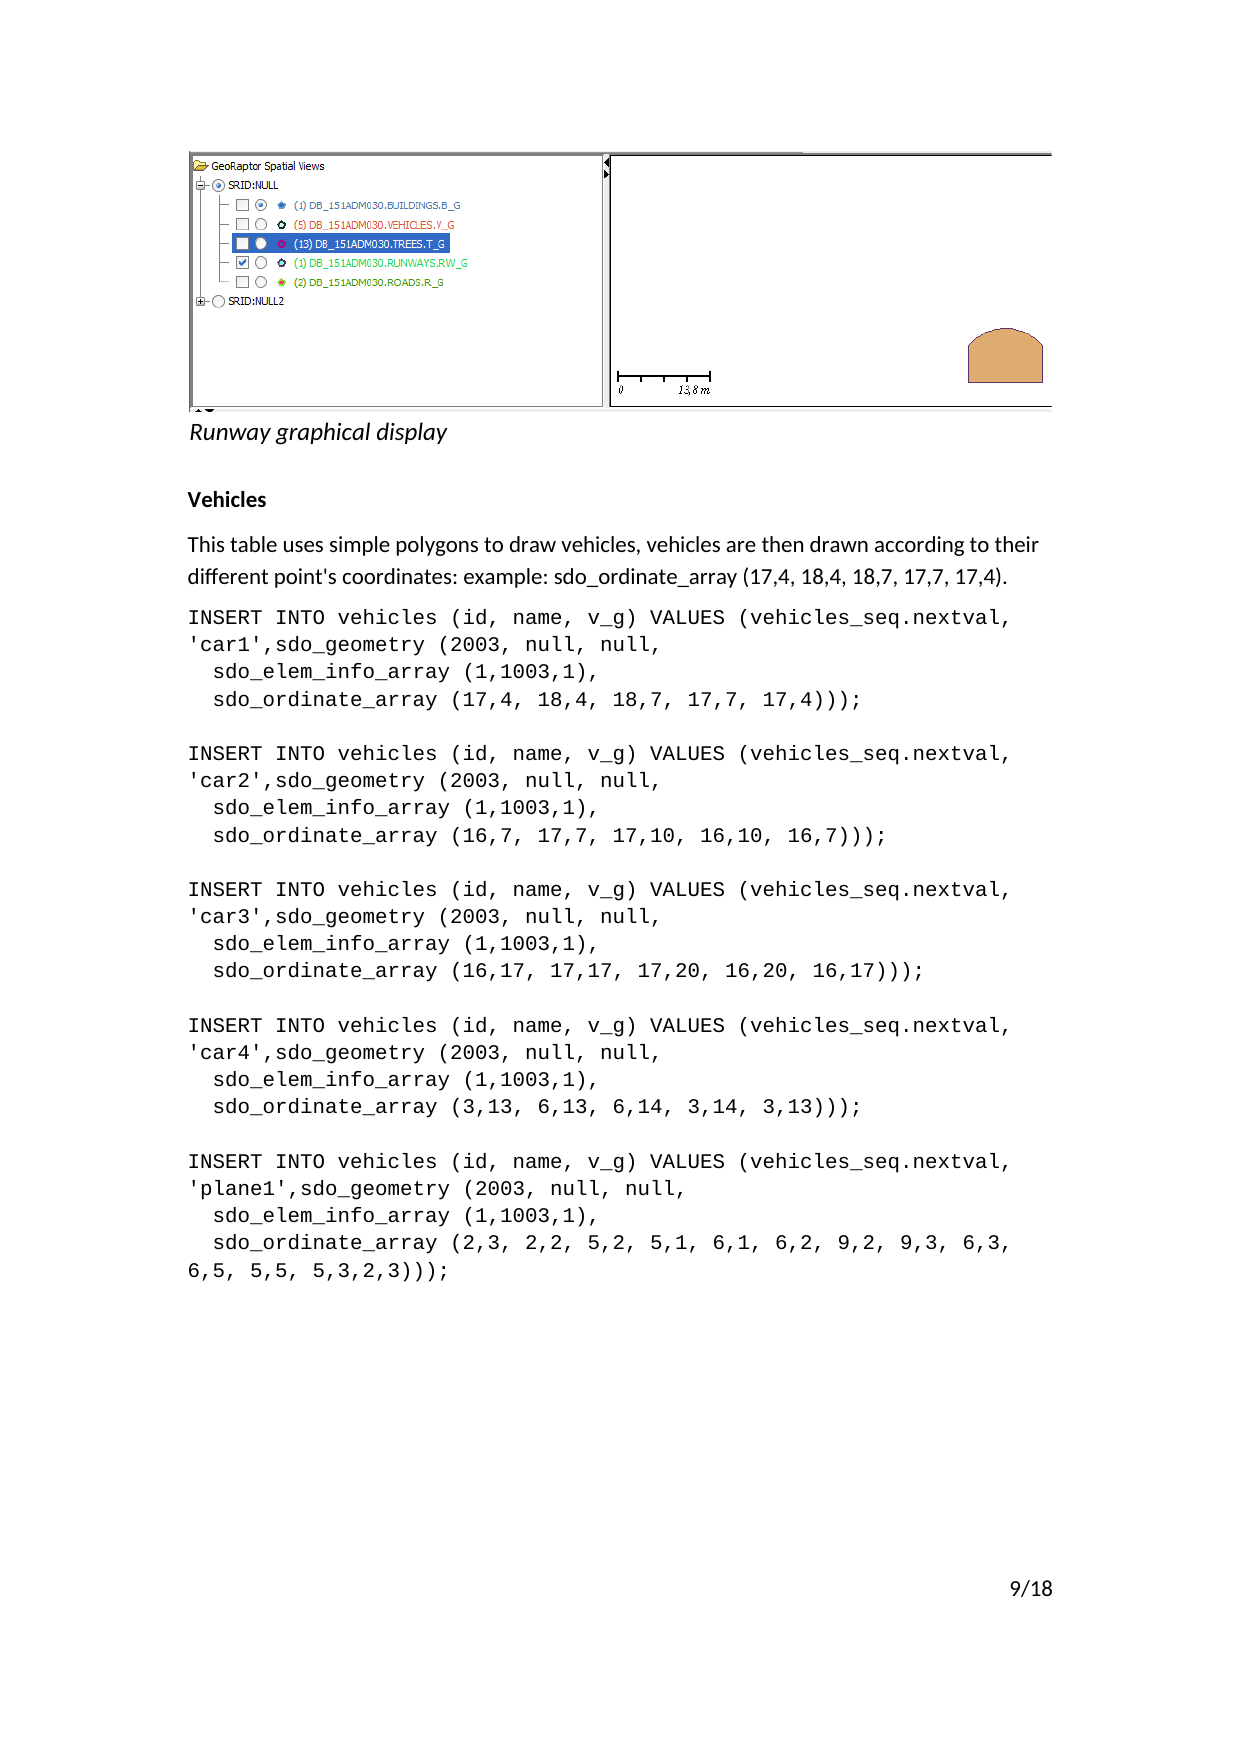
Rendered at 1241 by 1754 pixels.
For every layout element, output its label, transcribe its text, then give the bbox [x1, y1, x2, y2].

text sdo_ordinate_array (3,13, 6,13, 6,14, 3,14, 3,13))); [187, 1096, 1053, 1120]
text sdo_ordinate_array (16,7, 17,7, 17,10, 16,10, 16,7))); [187, 824, 1053, 848]
text sdo_elem_info_array (1,1003,1), [187, 1205, 1053, 1229]
text sdo_elem_info_array (1,1003,1), [187, 797, 1053, 821]
picture [189, 151, 1052, 412]
text INSERT INTO vehicles (id, name, v_g) VALUES (vehicles_seq.nextval, 'car2',sdo_geometry (2003, null, null, [187, 743, 1053, 794]
text INSERT INTO vehicles (id, name, v_g) VALUES (vehicles_seq.nextval, 'plane1',sdo_geometry (2003, null, null, [187, 1151, 1053, 1202]
text sdo_ordinate_array (16,17, 17,17, 17,20, 16,20, 16,17))); [187, 961, 1053, 984]
text sdo_elem_info_array (1,1003,1), [187, 661, 1053, 685]
text sdo_elem_info_array (1,1003,1), [187, 933, 1053, 957]
text sdo_ordinate_array (17,4, 18,4, 18,7, 17,7, 17,4))); [187, 689, 1053, 712]
text INSERT INTO vehicles (id, name, v_g) VALUES (vehicles_seq.nextval, 'car4',sdo_geometry (2003, null, null, [187, 1015, 1053, 1066]
text Runway graphical display [189, 412, 1052, 446]
text INSERT INTO vehicles (id, name, v_g) VALUES (vehicles_seq.nextval, 'car3',sdo_geometry (2003, null, null, [187, 879, 1053, 930]
text INSERT INTO vehicles (id, name, v_g) VALUES (vehicles_seq.nextval, 'car1',sdo_geometry (2003, null, null, [187, 607, 1053, 658]
text Vehicles [187, 486, 1053, 513]
text sdo_elem_info_array (1,1003,1), [187, 1069, 1053, 1093]
text sdo_ordinate_array (2,3, 2,2, 5,2, 5,1, 6,1, 6,2, 9,2, 9,3, 6,3, 6,5, 5,5, 5,3,2,3))); [187, 1232, 1053, 1283]
text This table uses simple polygons to draw vehicles, vehicles are then drawn according to their different point's coordinates: example: sdo_ordinate_array (17,4, 18,4, 18,7, 17,7, 17,4). [187, 530, 1053, 590]
